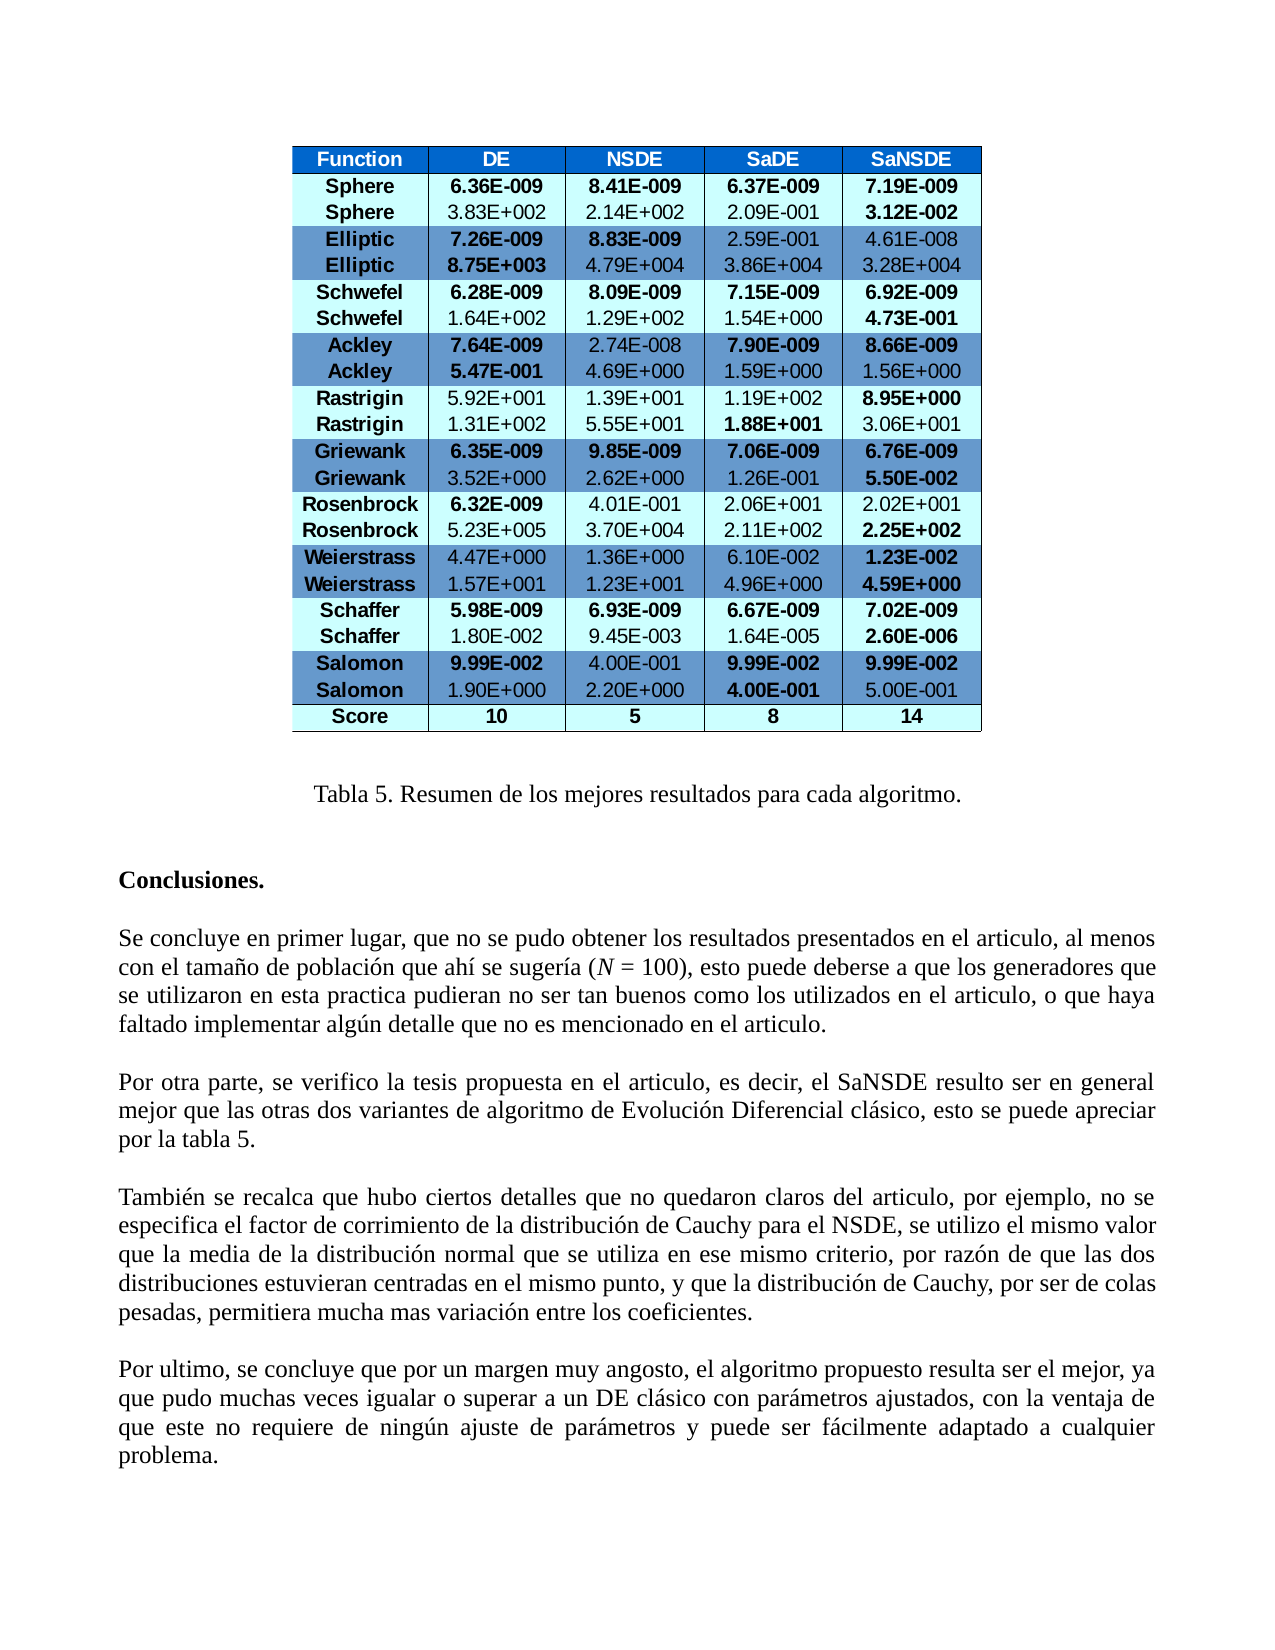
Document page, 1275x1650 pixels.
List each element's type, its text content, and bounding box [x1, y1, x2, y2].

text Por otra parte, se verifico la tesis propuesta en el articulo, es decir, el SaNSDE resulto ser en general mejor que las otras dos variantes de algoritmo de Evolución Diferencial clásico, esto se puede apreciar por la tabla 5. [118, 1067, 1157, 1153]
text Se concluye en primer lugar, que no se pudo obtener los resultados presentados en el articulo, al menos con el tamaño de población que ahí se sugería (N = 100), esto puede deberse a que los generadores que se utilizaron en esta practica pudieran no ser tan buenos como los utilizados en el articulo, o que haya faltado implementar algún detalle que no es mencionado en el articulo. [118, 923, 1157, 1038]
text También se recalca que hubo ciertos detalles que no quedaron claros del articulo, por ejemplo, no se especifica el factor de corrimiento de la distribución de Cauchy para el NSDE, se utilizo el mismo valor que la media de la distribución normal que se utiliza en ese mismo criterio, por razón de que las dos distribuciones estuvieran centradas en el mismo punto, y que la distribución de Cauchy, por ser de colas pesadas, permitiera mucha mas variación entre los coeficientes. [118, 1182, 1157, 1326]
text Conclusiones. [118, 866, 1157, 894]
text Tabla 5. Resumen de los mejores resultados para cada algoritmo. [118, 779, 1157, 808]
text Por ultimo, se concluye que por un margen muy angosto, el algoritmo propuesto resulta ser el mejor, ya que pudo muchas veces igualar o superar a un DE clásico con parámetros ajustados, con la ventaja de que este no requiere de ningún ajuste de parámetros y puede ser fácilmente adaptado a cualquier problema. [118, 1354, 1157, 1469]
